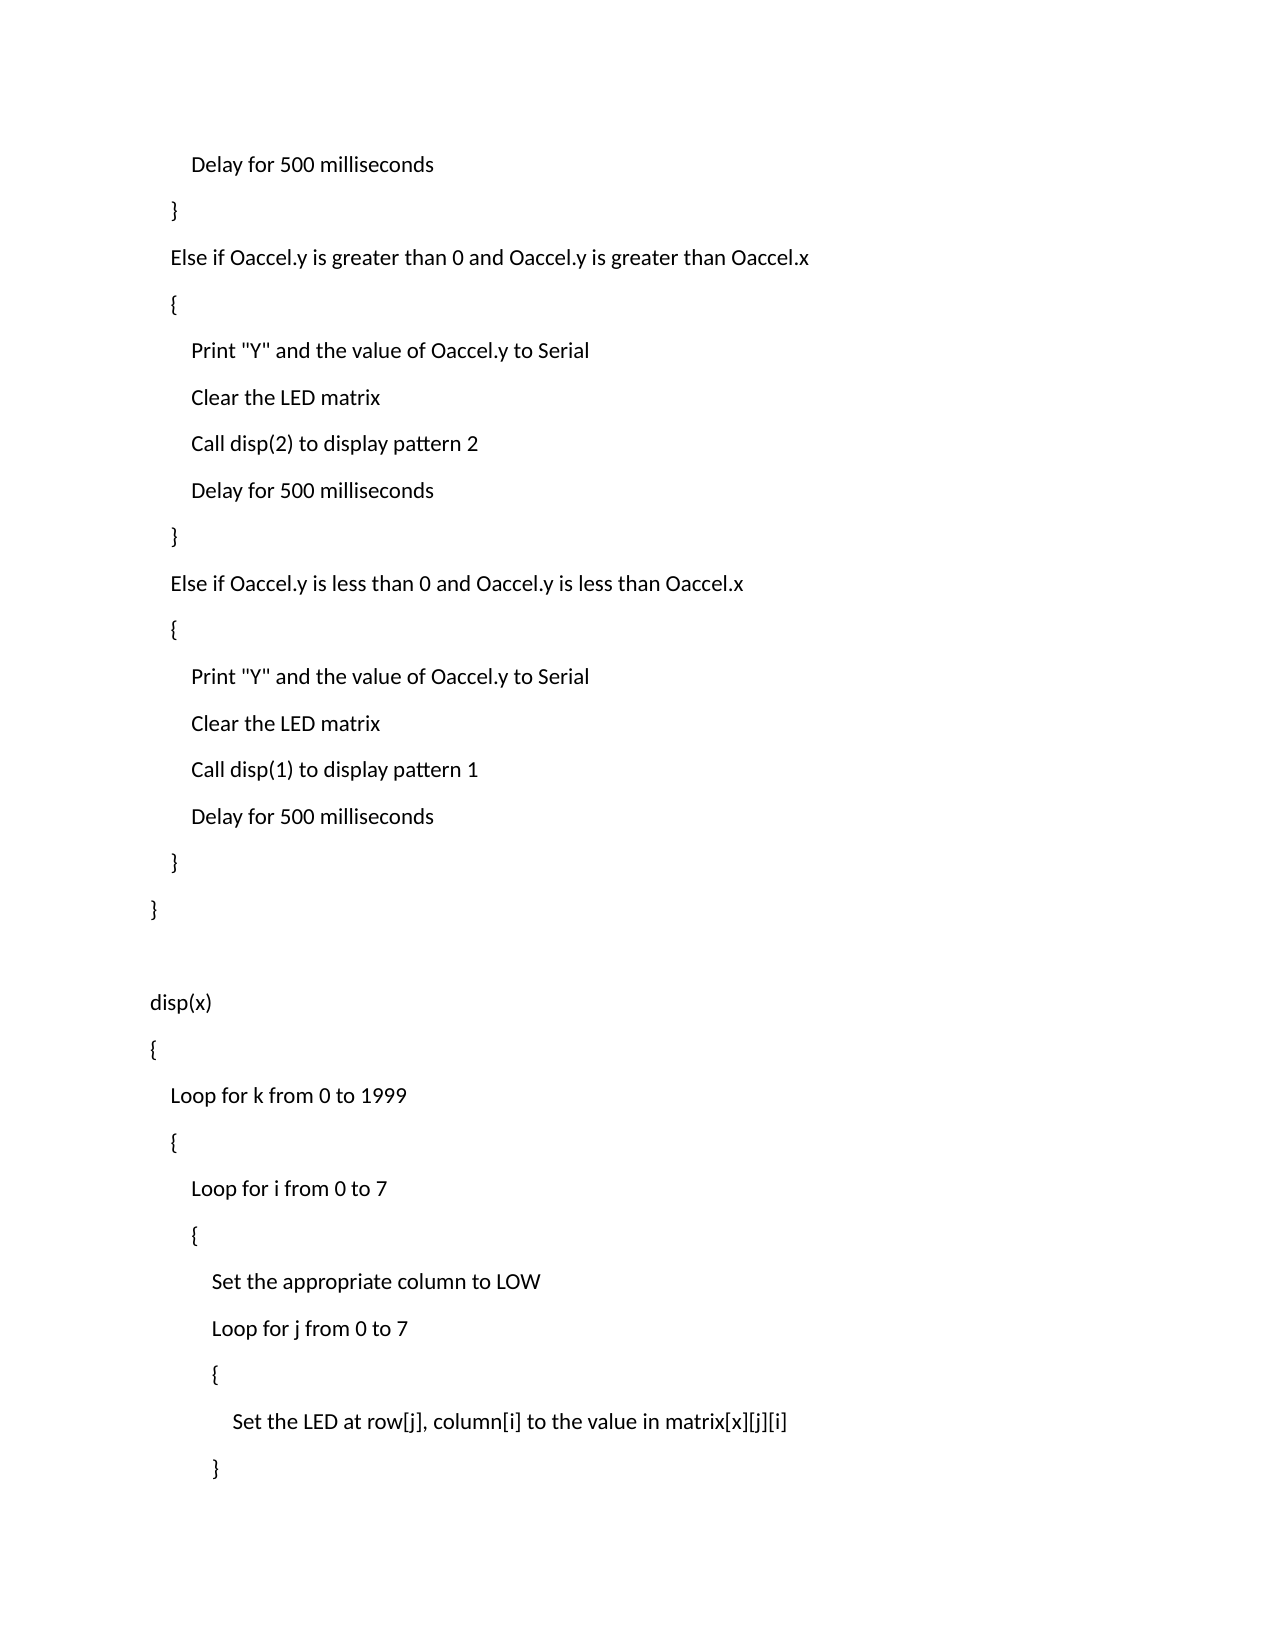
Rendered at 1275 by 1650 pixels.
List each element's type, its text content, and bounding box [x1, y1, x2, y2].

text Delay for 500 milliseconds [150, 476, 1125, 504]
text { [150, 1221, 1125, 1249]
text } [150, 1454, 1125, 1482]
text Clear the LED matrix [150, 383, 1125, 411]
text { [150, 290, 1125, 318]
text } [150, 522, 1125, 551]
text Loop for k from 0 to 1999 [150, 1081, 1125, 1109]
text Clear the LED matrix [150, 709, 1125, 737]
text Call disp(2) to display pattern 2 [150, 429, 1125, 457]
text Set the appropriate column to LOW [150, 1267, 1125, 1296]
text Print "Y" and the value of Oaccel.y to Serial [150, 662, 1125, 690]
text { [150, 616, 1125, 644]
text Print "Y" and the value of Oaccel.y to Serial [150, 336, 1125, 364]
text Loop for j from 0 to 7 [150, 1314, 1125, 1342]
text } [150, 848, 1125, 876]
text Else if Oaccel.y is less than 0 and Oaccel.y is less than Oaccel.x [150, 569, 1125, 597]
text disp(x) [150, 988, 1125, 1016]
text { [150, 1128, 1125, 1156]
text } [150, 895, 1125, 923]
text Call disp(1) to display pattern 1 [150, 755, 1125, 783]
text { [150, 1361, 1125, 1389]
text Loop for i from 0 to 7 [150, 1174, 1125, 1202]
text { [150, 1035, 1125, 1063]
text Else if Oaccel.y is greater than 0 and Oaccel.y is greater than Oaccel.x [150, 243, 1125, 271]
text } [150, 197, 1125, 224]
text Set the LED at row[j], column[i] to the value in matrix[x][j][i] [150, 1407, 1125, 1435]
text Delay for 500 milliseconds [150, 150, 1125, 178]
text Delay for 500 milliseconds [150, 802, 1125, 830]
